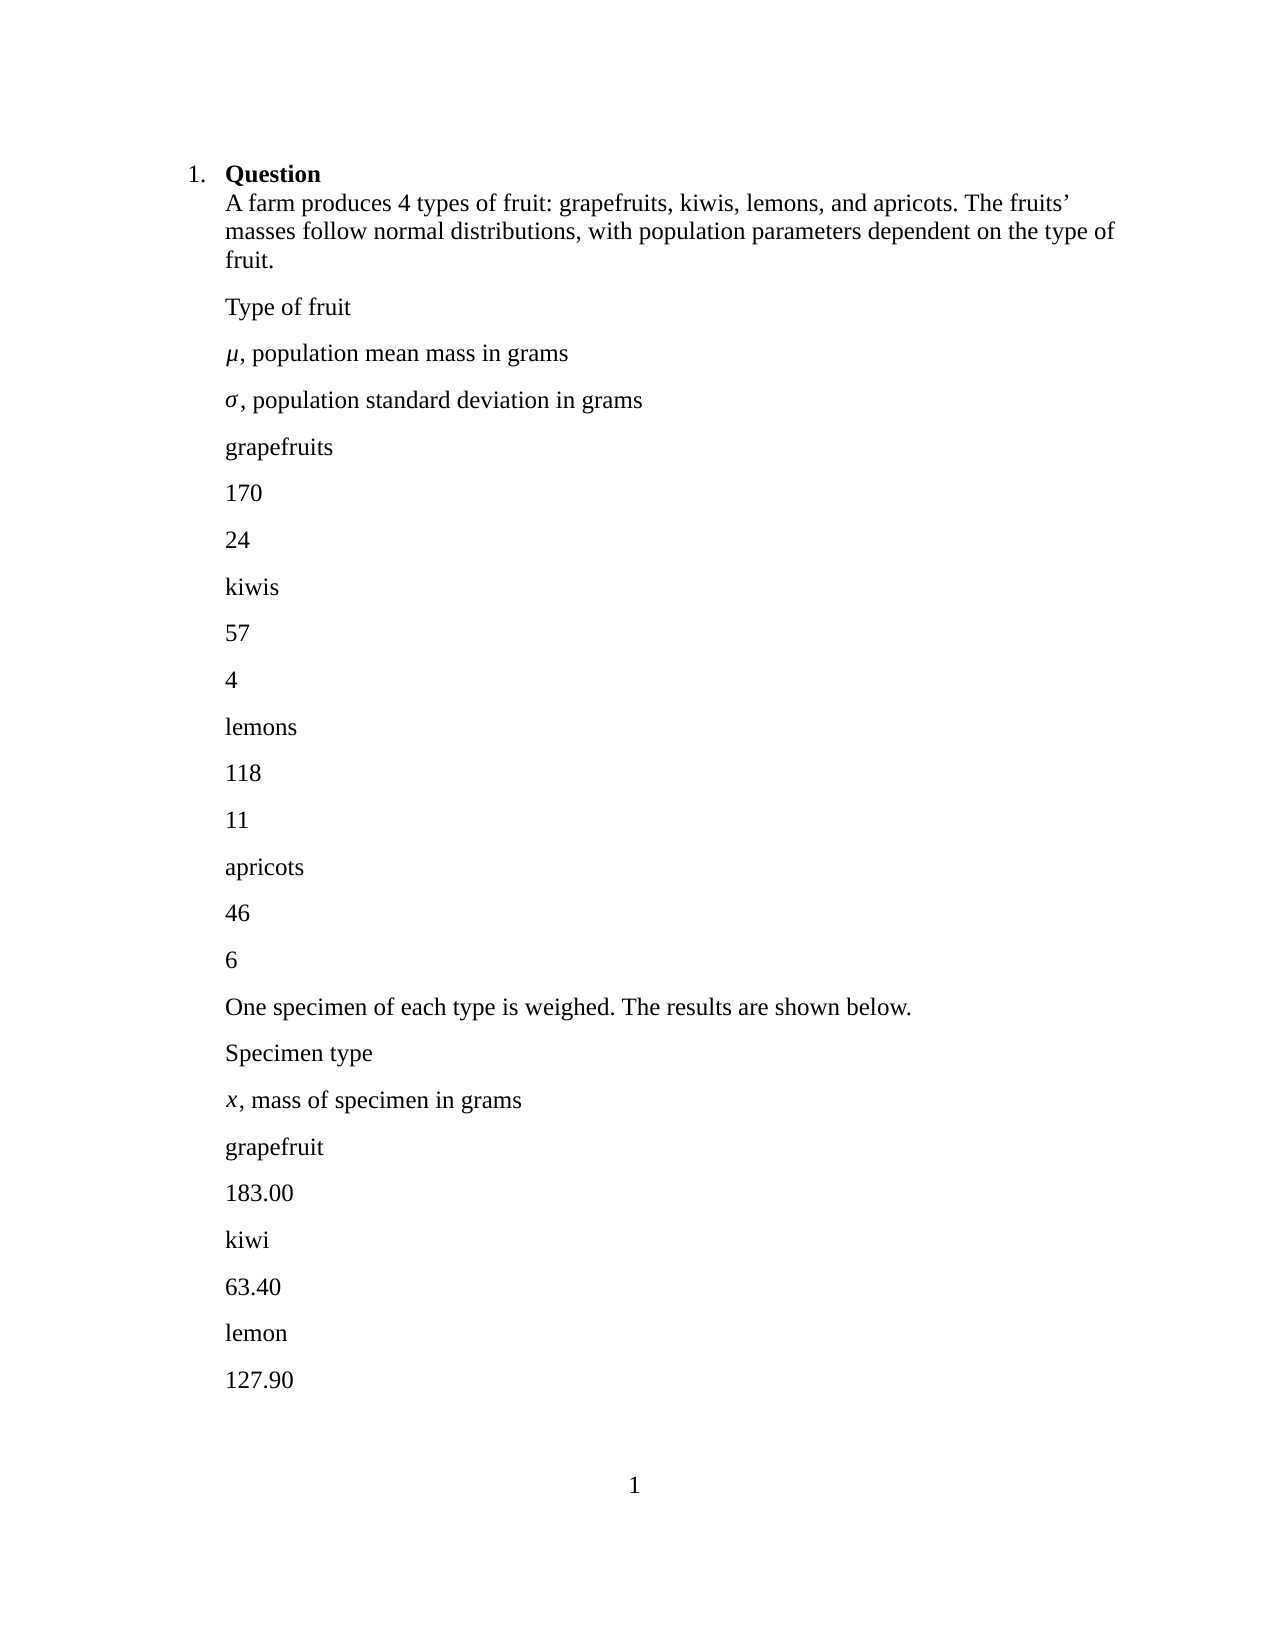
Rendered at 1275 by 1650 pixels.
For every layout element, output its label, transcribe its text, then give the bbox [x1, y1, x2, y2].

list lemons [187, 712, 1125, 741]
list One specimen of each type is weighed. The results are shown below. [187, 992, 1125, 1021]
list apricots [187, 852, 1125, 881]
list 63.40 [187, 1272, 1125, 1301]
list Question A farm produces 4 types of fruit: grapefruits, kiwis, lemons, and apricots. The fruits’ masses follow normal distributions, with population parameters dependent on the type of fruit. [187, 159, 1125, 274]
list 127.90 [187, 1365, 1125, 1394]
list grapefruit [187, 1132, 1125, 1161]
list kiwi [187, 1225, 1125, 1254]
list 57 [187, 618, 1125, 647]
list 4 [187, 665, 1125, 694]
list 6 [187, 945, 1125, 974]
list grapefruits [187, 432, 1125, 461]
list 118 [187, 758, 1125, 787]
list Specimen type [187, 1038, 1125, 1067]
list 46 [187, 898, 1125, 927]
list lemon [187, 1318, 1125, 1347]
list Type of fruit [187, 292, 1125, 321]
list 11 [187, 805, 1125, 834]
list , mass of specimen in grams [187, 1085, 1125, 1114]
list 183.00 [187, 1178, 1125, 1207]
list 24 [187, 525, 1125, 554]
list kiwis [187, 572, 1125, 601]
list , population mean mass in grams [187, 338, 1125, 367]
list 170 [187, 478, 1125, 507]
list , population standard deviation in grams [187, 385, 1125, 414]
